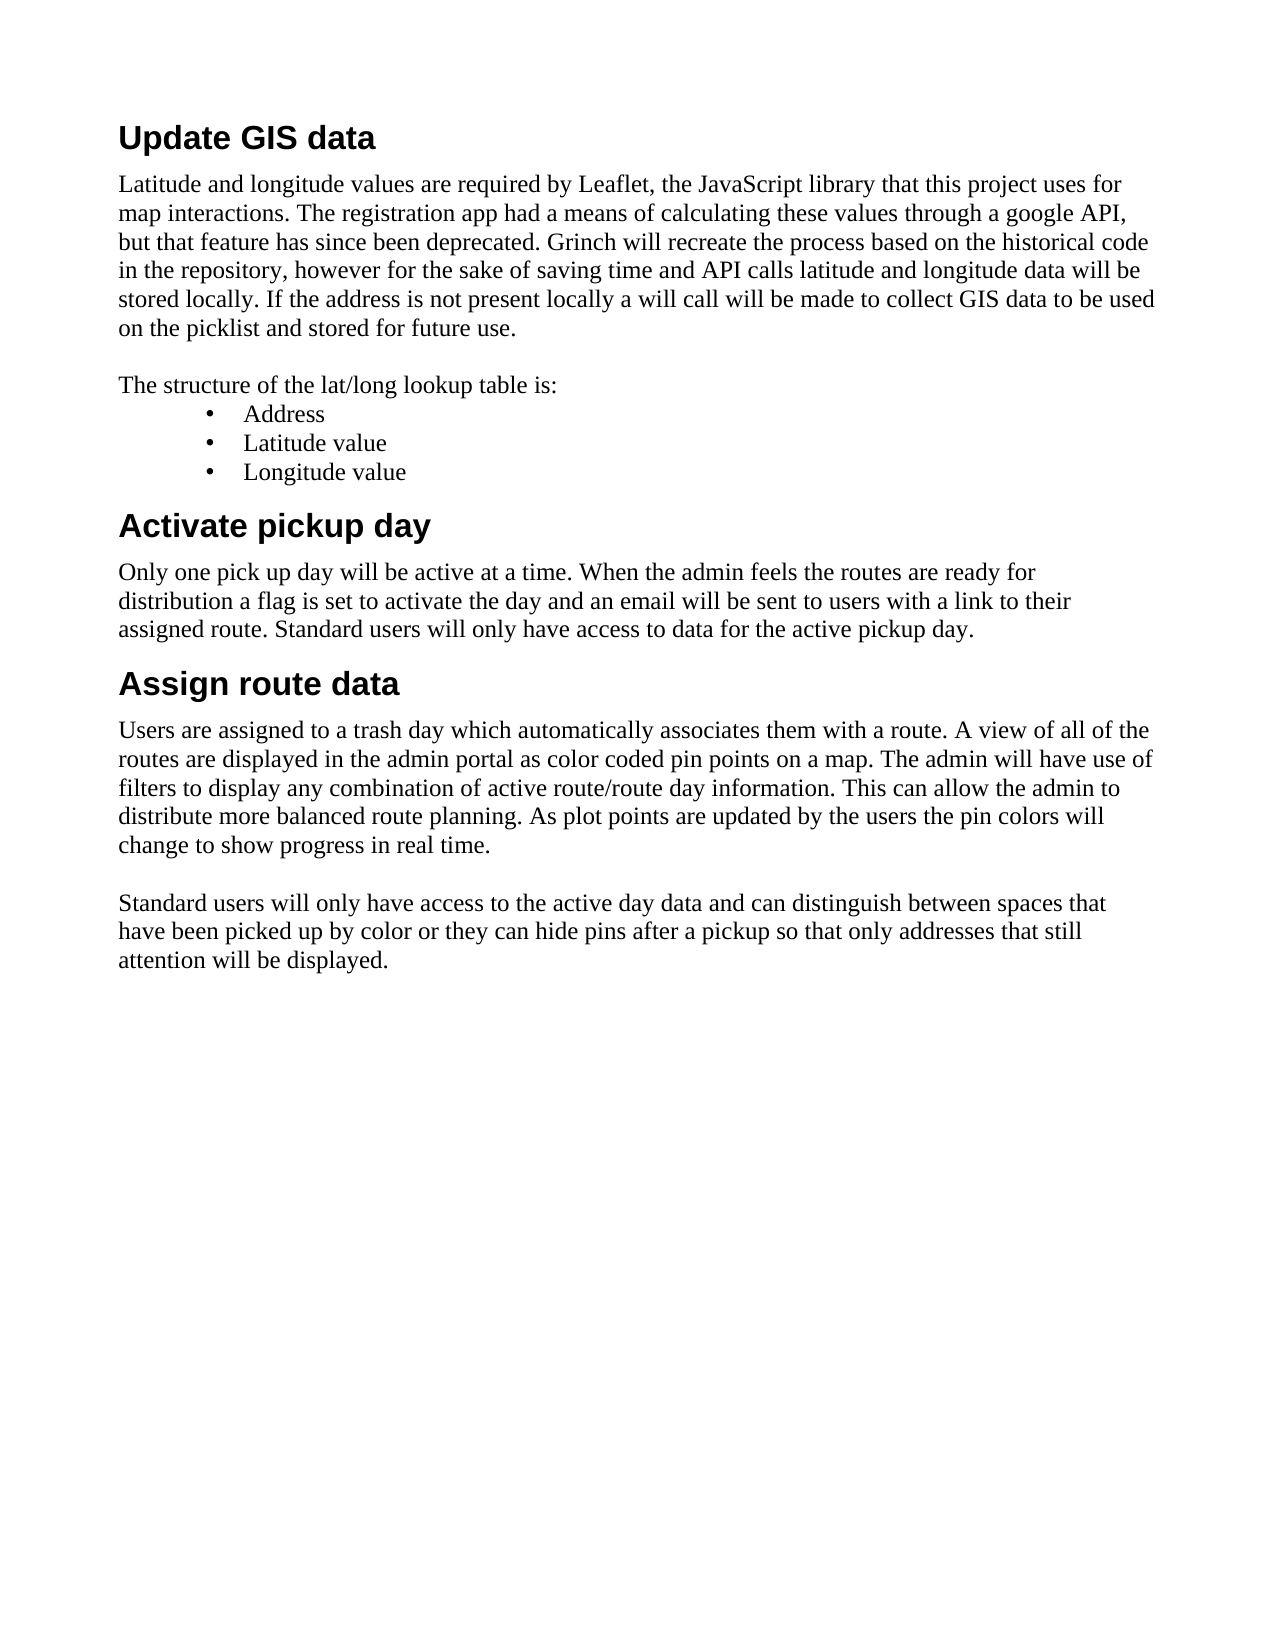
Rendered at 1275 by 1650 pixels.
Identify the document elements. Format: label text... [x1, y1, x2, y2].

list Longitude value [206, 457, 1157, 485]
subtitle Activate pickup day [118, 506, 1157, 544]
subtitle Assign route data [118, 664, 1157, 703]
text Only one pick up day will be active at a time. When the admin feels the routes are ready for distribution a flag is set to activate the day and an email will be sent to users with a link to their assigned route. Standard users will only have access to data for the active pickup day. [118, 557, 1157, 643]
text Latitude and longitude values are required by Leaflet, the JavaScript library that this project uses for map interactions. The registration app had a means of calculating these values through a google API, but that feature has since been deprecated. Grinch will recreate the process based on the historical code in the repository, however for the sake of saving time and API calls latitude and longitude data will be stored locally. If the address is not present locally a will call will be made to collect GIS data to be used on the picklist and stored for future use. [118, 169, 1157, 342]
list Address [206, 399, 1157, 428]
text Users are assigned to a trash day which automatically associates them with a route. A view of all of the routes are displayed in the admin portal as color coded pin points on a map. The admin will have use of filters to display any combination of active route/route day information. This can allow the admin to distribute more balanced route planning. As plot points are updated by the users the pin colors will change to show progress in real time. [118, 715, 1157, 859]
subtitle Update GIS data [118, 118, 1157, 157]
text The structure of the lat/long lookup table is: [118, 370, 1157, 399]
text Standard users will only have access to the active day data and can distinguish between spaces that have been picked up by color or they can hide pins after a pickup so that only addresses that still attention will be displayed. [118, 888, 1157, 974]
list Latitude value [206, 428, 1157, 457]
